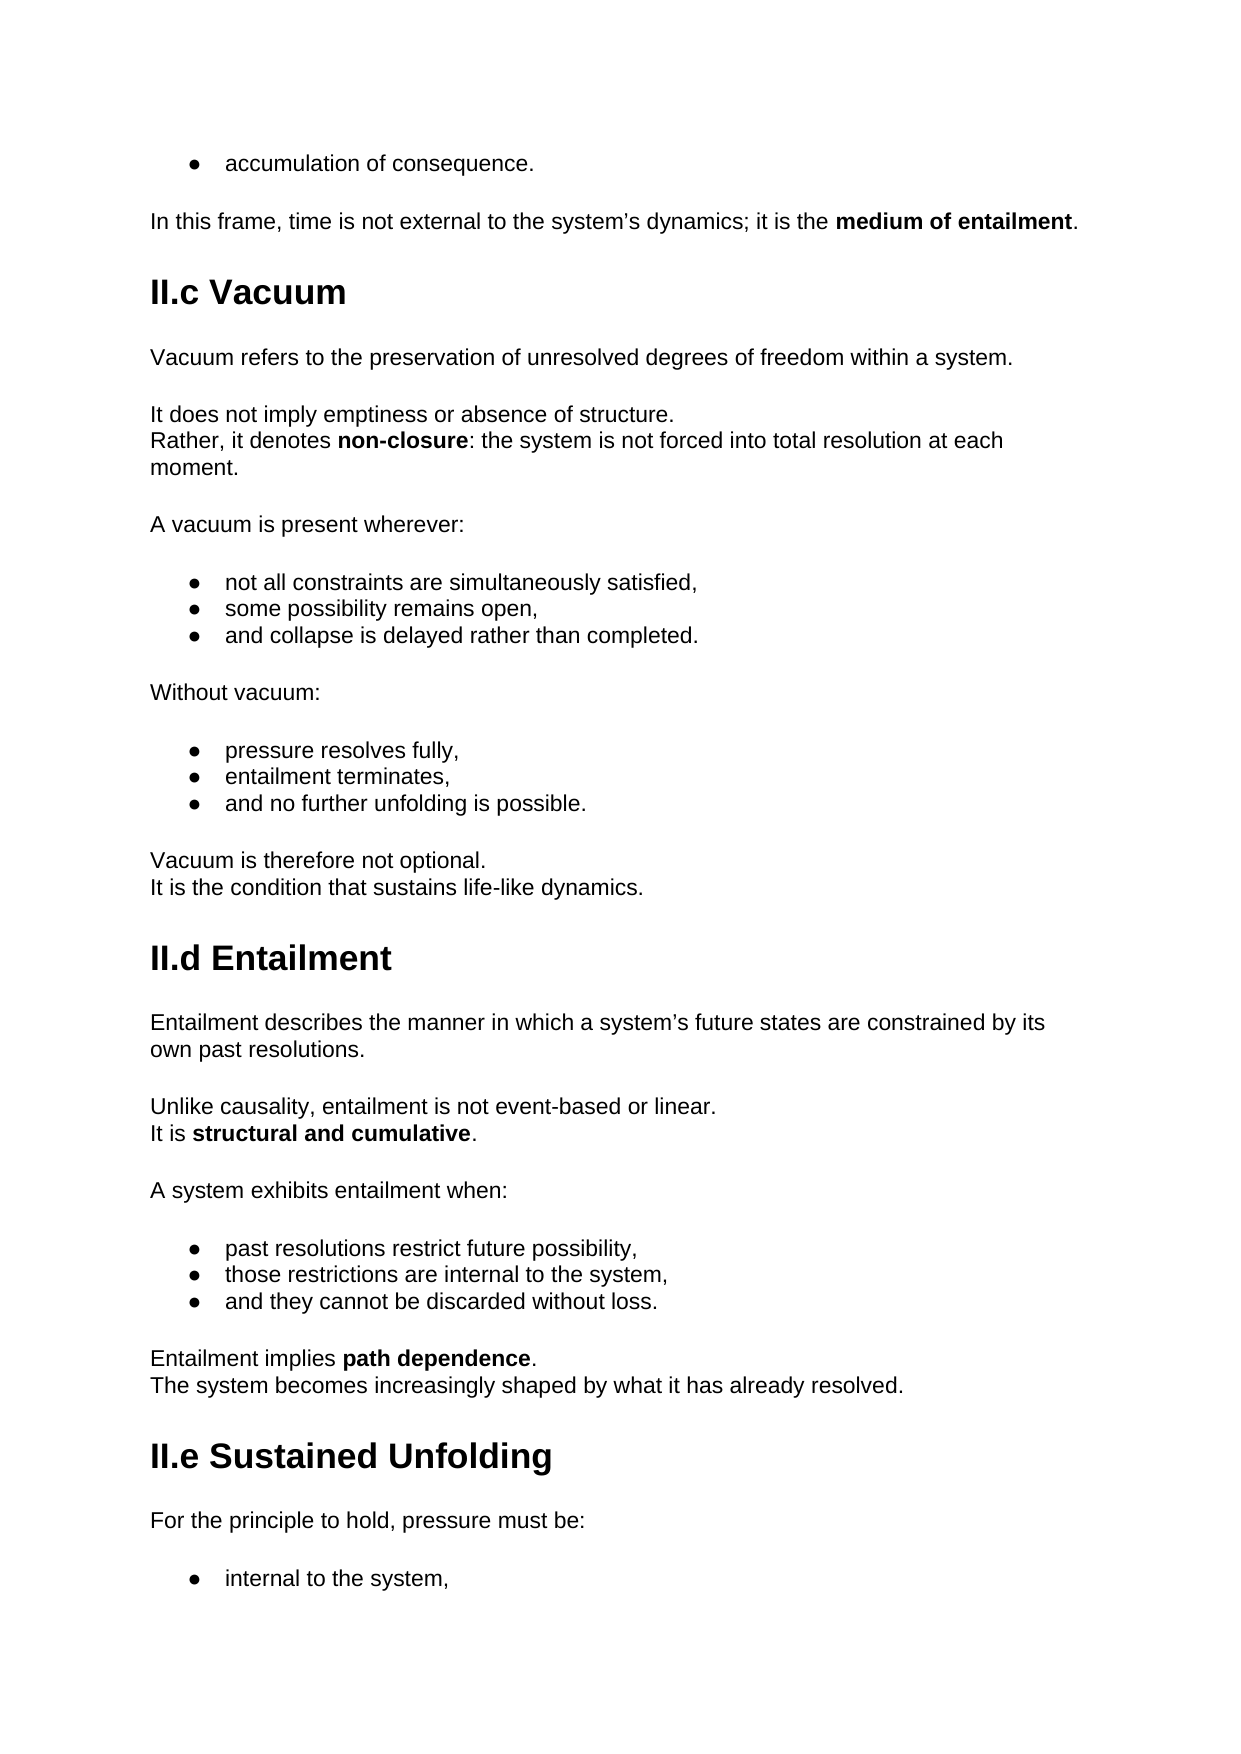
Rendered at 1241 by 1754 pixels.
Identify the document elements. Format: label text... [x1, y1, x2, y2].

list internal to the system, [187, 1565, 1090, 1591]
subtitle II.c Vacuum [150, 271, 1090, 312]
list and they cannot be discarded without loss. [187, 1288, 1090, 1314]
text A system exhibits entailment when: [150, 1177, 1090, 1204]
subtitle II.d Entailment [150, 937, 1090, 978]
text For the principle to hold, pressure must be: [150, 1507, 1090, 1534]
list not all constraints are simultaneously satisfied, [187, 569, 1090, 595]
text Entailment describes the manner in which a system’s future states are constrained by its own past resolutions. [150, 1009, 1090, 1062]
text A vacuum is present wherever: [150, 511, 1090, 538]
text Entailment implies path dependence. The system becomes increasingly shaped by what it has already resolved. [150, 1345, 1090, 1398]
text It does not imply emptiness or absence of structure. Rather, it denotes non-closure: the system is not forced into total resolution at each moment. [150, 401, 1090, 480]
text Vacuum is therefore not optional. It is the condition that sustains life-like dynamics. [150, 847, 1090, 900]
list and collapse is delayed rather than completed. [187, 622, 1090, 648]
text In this frame, time is not external to the system’s dynamics; it is the medium of entailment. [150, 208, 1090, 234]
list some possibility remains open, [187, 595, 1090, 622]
list pressure resolves fully, [187, 737, 1090, 763]
list entailment terminates, [187, 763, 1090, 789]
list accumulation of consequence. [187, 150, 1090, 176]
list those restrictions are internal to the system, [187, 1261, 1090, 1288]
list and no further unfolding is possible. [187, 789, 1090, 816]
subtitle II.e Sustained Unfolding [150, 1435, 1090, 1476]
text Vacuum refers to the preservation of unresolved degrees of freedom within a system. [150, 343, 1090, 370]
list past resolutions restrict future possibility, [187, 1235, 1090, 1261]
text Unlike causality, entailment is not event-based or linear. It is structural and cumulative. [150, 1093, 1090, 1146]
text Without vacuum: [150, 679, 1090, 706]
